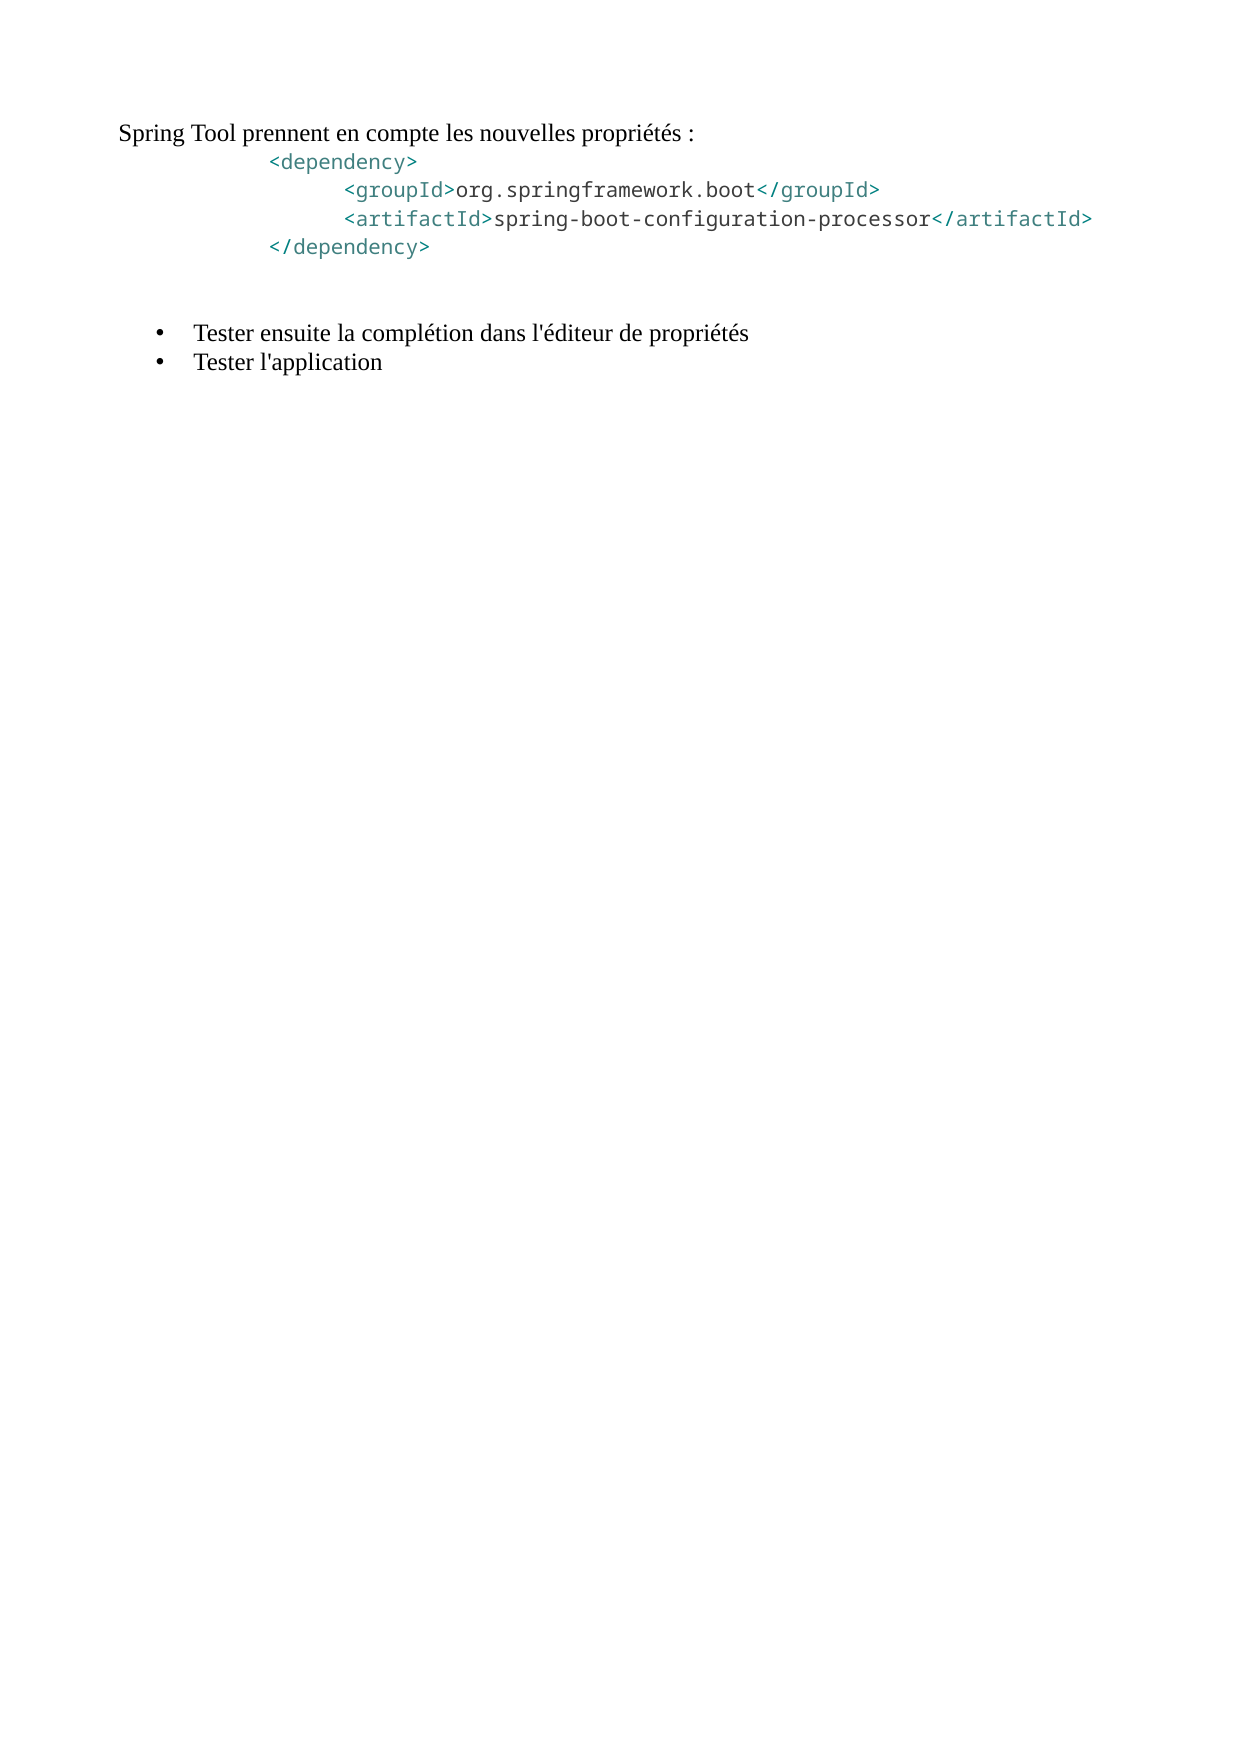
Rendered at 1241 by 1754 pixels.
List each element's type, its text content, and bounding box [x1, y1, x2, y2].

text </dependency> [118, 232, 1122, 261]
list Tester ensuite la complétion dans l'éditeur de propriétés [156, 318, 1122, 347]
list Tester l'application [156, 347, 1122, 376]
text <groupId>org.springframework.boot</groupId> [118, 175, 1122, 204]
text <artifactId>spring-boot-configuration-processor</artifactId> [118, 204, 1122, 232]
text Spring Tool prennent en compte les nouvelles propriétés : [118, 118, 1122, 147]
text <dependency> [118, 147, 1122, 175]
